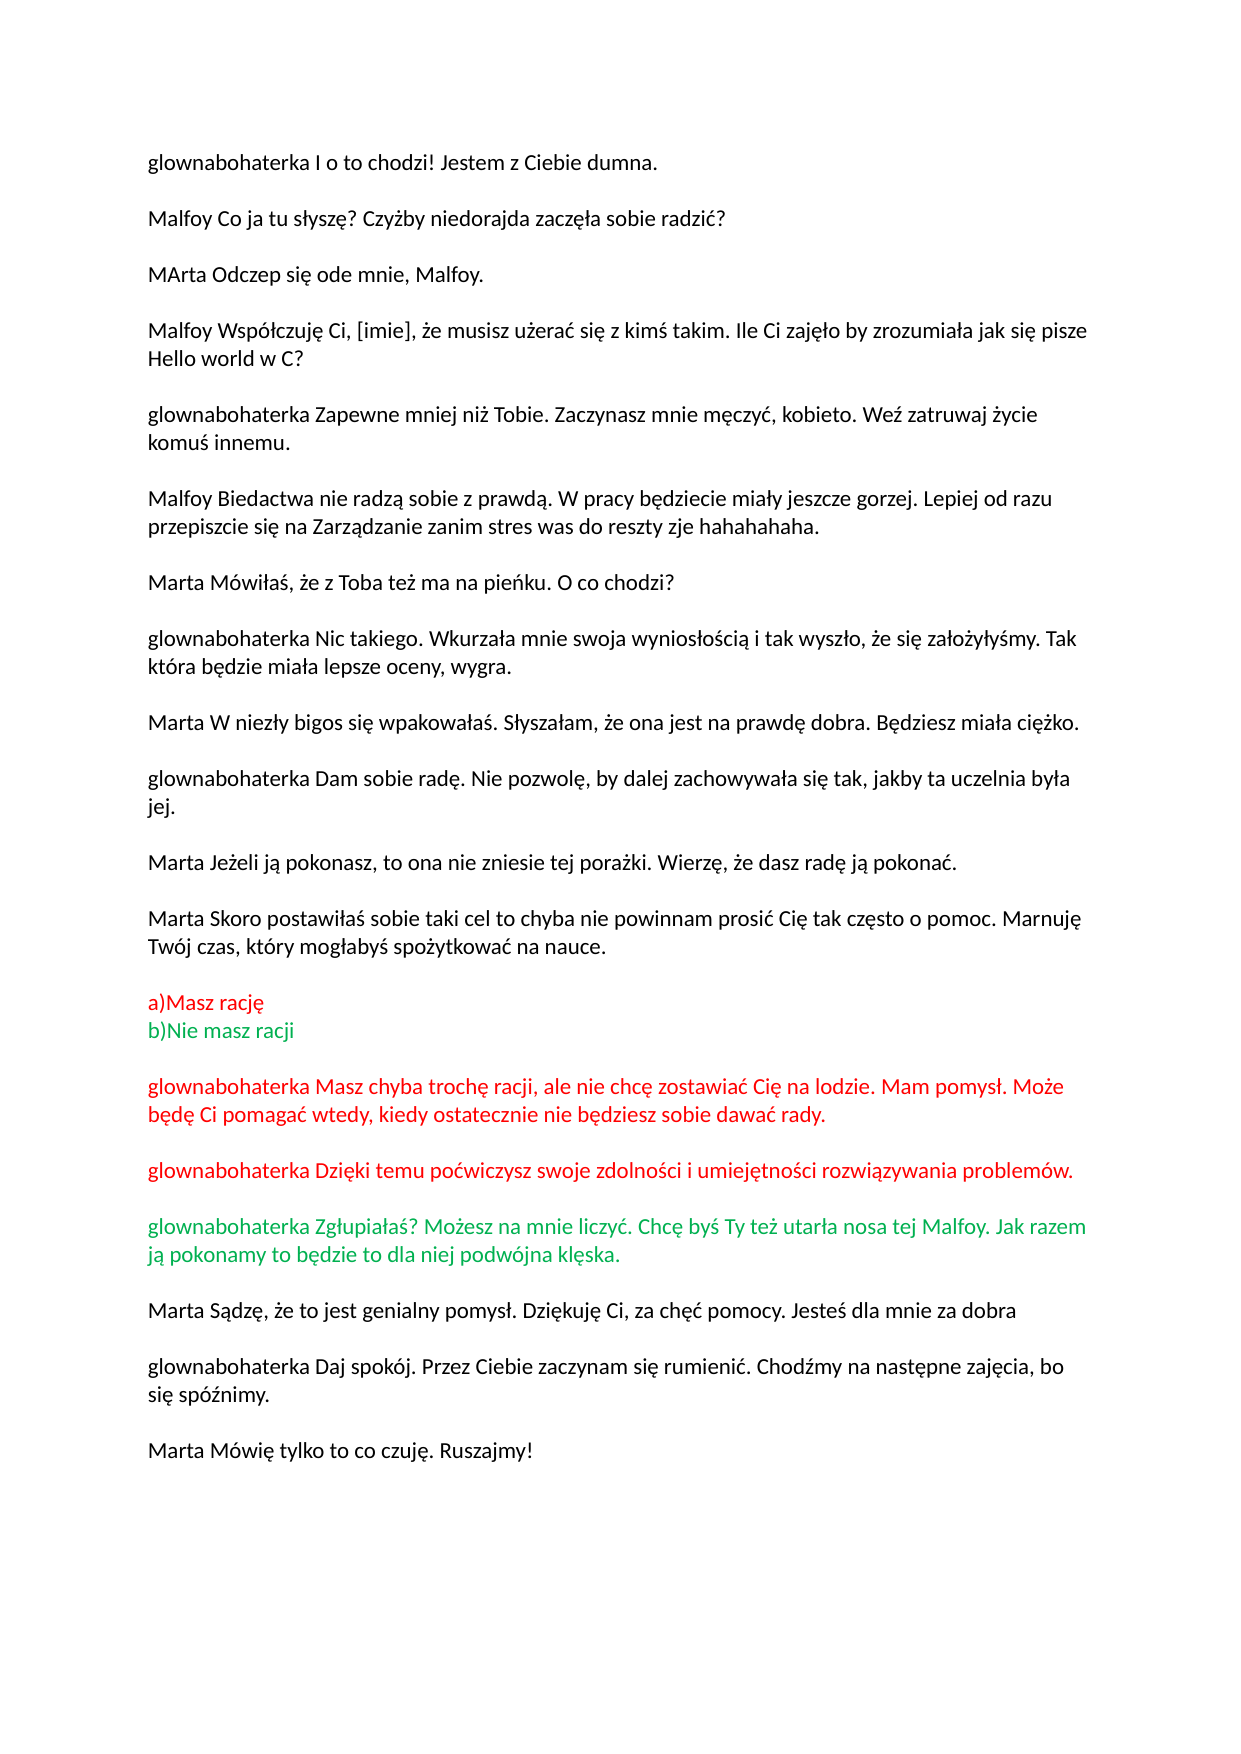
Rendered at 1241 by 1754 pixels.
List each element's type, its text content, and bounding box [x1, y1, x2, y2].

text Malfoy Współczuję Ci, [imie], że musisz użerać się z kimś takim. Ile Ci zajęło by zrozumiała jak się pisze Hello world w C? [148, 316, 1093, 372]
text Marta W niezły bigos się wpakowałaś. Słyszałam, że ona jest na prawdę dobra. Będziesz miała ciężko. [148, 708, 1093, 736]
text a)Masz rację [148, 988, 1093, 1016]
text Malfoy Co ja tu słyszę? Czyżby niedorajda zaczęła sobie radzić? [148, 204, 1093, 232]
text glownabohaterka I o to chodzi! Jestem z Ciebie dumna. [148, 148, 1093, 176]
text MArta Odczep się ode mnie, Malfoy. [148, 260, 1093, 288]
text glownabohaterka Dam sobie radę. Nie pozwolę, by dalej zachowywała się tak, jakby ta uczelnia była jej. [148, 764, 1093, 820]
text Marta Mówię tylko to co czuję. Ruszajmy! [148, 1437, 1093, 1464]
text b)Nie masz racji [148, 1016, 1093, 1044]
text Marta Mówiłaś, że z Toba też ma na pieńku. O co chodzi? [148, 568, 1093, 596]
text Malfoy Biedactwa nie radzą sobie z prawdą. W pracy będziecie miały jeszcze gorzej. Lepiej od razu przepiszcie się na Zarządzanie zanim stres was do reszty zje hahahahaha. [148, 484, 1093, 540]
text glownabohaterka Nic takiego. Wkurzała mnie swoja wyniosłością i tak wyszło, że się założyłyśmy. Tak która będzie miała lepsze oceny, wygra. [148, 624, 1093, 680]
text glownabohaterka Masz chyba trochę racji, ale nie chcę zostawiać Cię na lodzie. Mam pomysł. Może będę Ci pomagać wtedy, kiedy ostatecznie nie będziesz sobie dawać rady. [148, 1072, 1093, 1128]
text glownabohaterka Daj spokój. Przez Ciebie zaczynam się rumienić. Chodźmy na następne zajęcia, bo się spóźnimy. [148, 1352, 1093, 1408]
text glownabohaterka Zgłupiałaś? Możesz na mnie liczyć. Chcę byś Ty też utarła nosa tej Malfoy. Jak razem ją pokonamy to będzie to dla niej podwójna klęska. [148, 1212, 1093, 1268]
text glownabohaterka Zapewne mniej niż Tobie. Zaczynasz mnie męczyć, kobieto. Weź zatruwaj życie komuś innemu. [148, 400, 1093, 456]
text Marta Skoro postawiłaś sobie taki cel to chyba nie powinnam prosić Cię tak często o pomoc. Marnuję Twój czas, który mogłabyś spożytkować na nauce. [148, 904, 1093, 960]
text Marta Sądzę, że to jest genialny pomysł. Dziękuję Ci, za chęć pomocy. Jesteś dla mnie za dobra [148, 1296, 1093, 1324]
text Marta Jeżeli ją pokonasz, to ona nie zniesie tej porażki. Wierzę, że dasz radę ją pokonać. [148, 848, 1093, 876]
text glownabohaterka Dzięki temu poćwiczysz swoje zdolności i umiejętności rozwiązywania problemów. [148, 1156, 1093, 1184]
